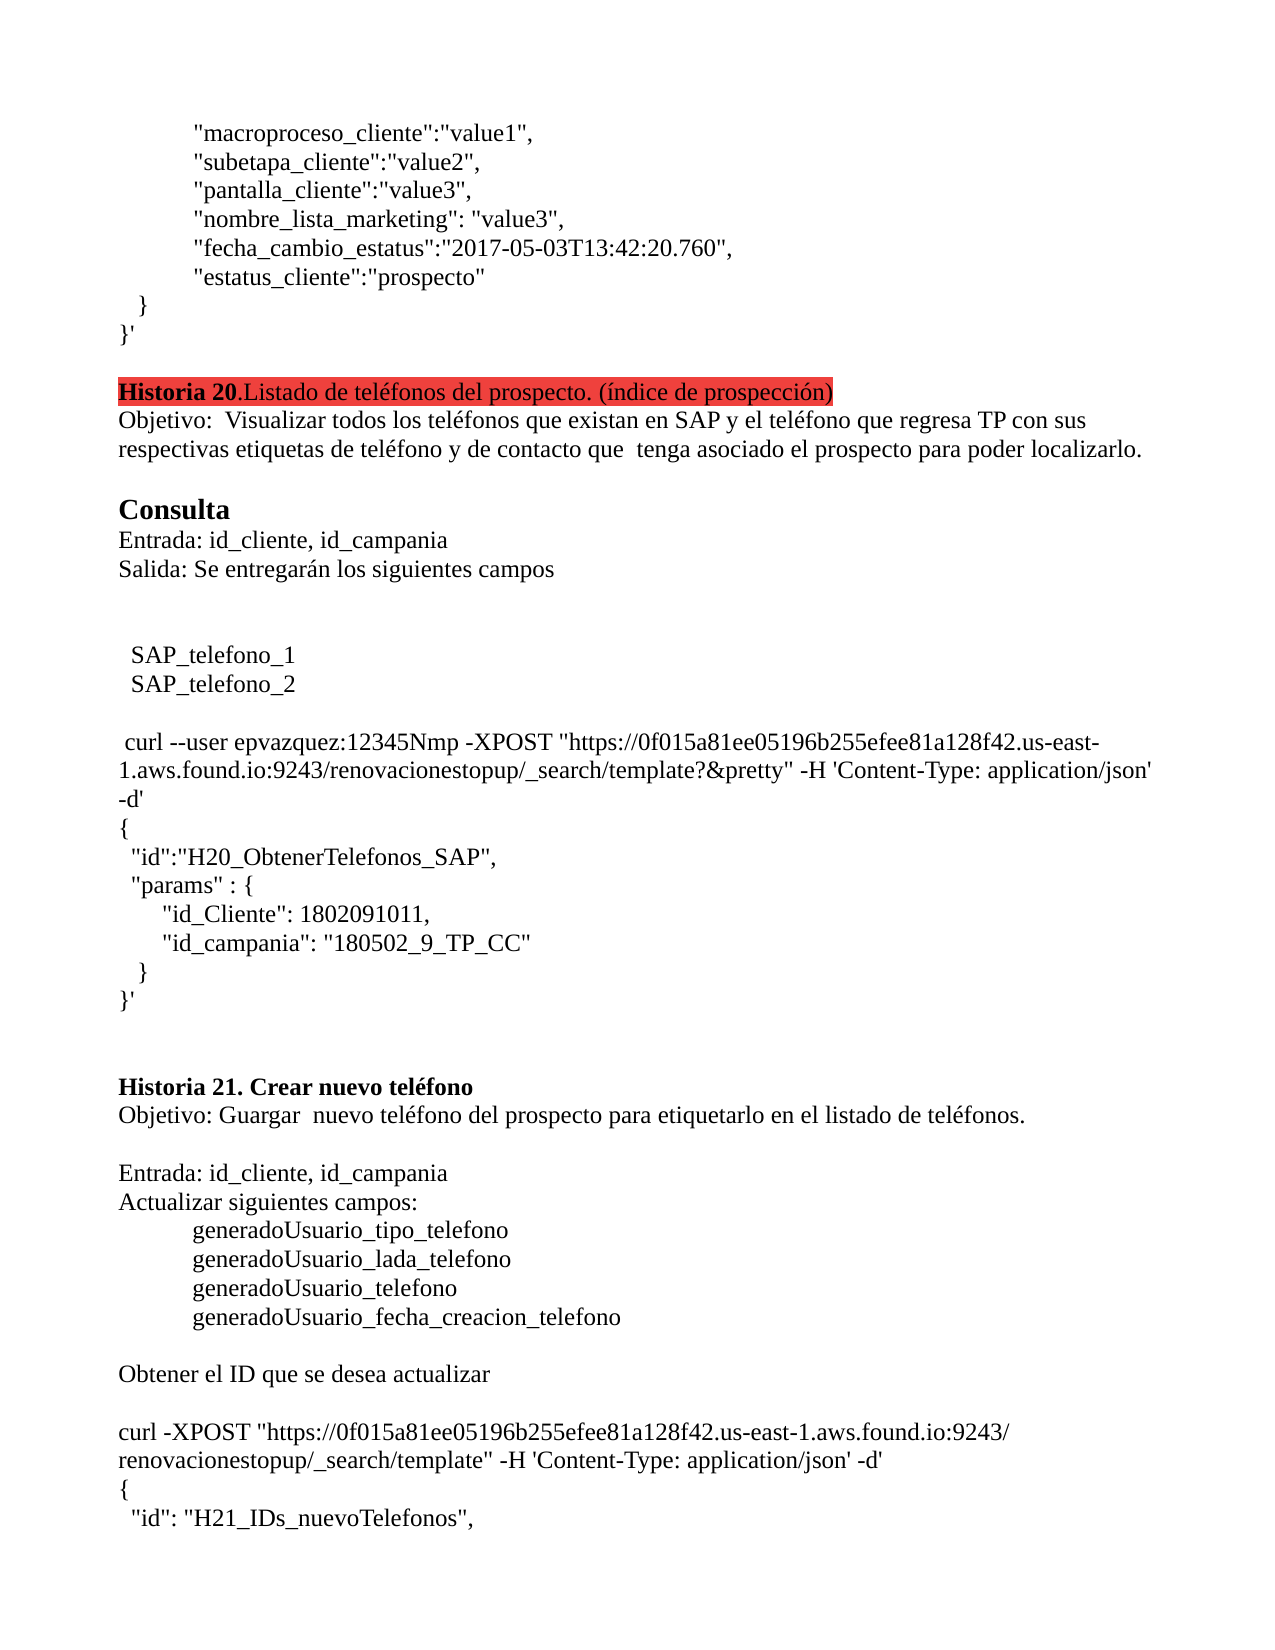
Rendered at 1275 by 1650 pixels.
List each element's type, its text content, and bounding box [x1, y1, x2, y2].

text } [118, 957, 1157, 985]
text { [118, 1474, 1157, 1503]
text "id_Cliente": 1802091011, [118, 899, 1157, 928]
text "subetapa_cliente":"value2", [118, 147, 1157, 176]
text "id_campania": "180502_9_TP_CC" [118, 928, 1157, 957]
text Obtener el ID que se desea actualizar [118, 1359, 1157, 1388]
text Entrada: id_cliente, id_campania [118, 1158, 1157, 1187]
text "macroproceso_cliente":"value1", [118, 118, 1157, 147]
text { [118, 813, 1157, 842]
text "fecha_cambio_estatus":"2017-05-03T13:42:20.760", [118, 233, 1157, 262]
text "id": "H21_IDs_nuevoTelefonos", [118, 1503, 1157, 1532]
text curl --user epvazquez:12345Nmp -XPOST "https://0f015a81ee05196b255efee81a128f42.us-east-1.aws.found.io:9243/renovacionestopup/_search/template?&pretty" -H 'Content-Type: application/json' -d' [118, 727, 1157, 813]
text Consulta [118, 492, 1157, 525]
text "params" : { [118, 870, 1157, 899]
text Salida: Se entregarán los siguientes campos [118, 554, 1157, 583]
text Actualizar siguientes campos: [118, 1187, 1157, 1215]
text Objetivo: Guargar nuevo teléfono del prospecto para etiquetarlo en el listado de teléfonos. [118, 1100, 1157, 1129]
text SAP_telefono_2 [118, 669, 1157, 698]
text SAP_telefono_1 [118, 640, 1157, 669]
text Objetivo: Visualizar todos los teléfonos que existan en SAP y el teléfono que regresa TP con sus respectivas etiquetas de teléfono y de contacto que tenga asociado el prospecto para poder localizarlo. [118, 406, 1157, 463]
text }' [118, 985, 1157, 1014]
text "estatus_cliente":"prospecto" [118, 262, 1157, 291]
text Historia 20.Listado de teléfonos del prospecto. (índice de prospección) [118, 377, 1157, 406]
text Historia 21. Crear nuevo teléfono [118, 1072, 1157, 1100]
text generadoUsuario_tipo_telefono [192, 1215, 1157, 1244]
text curl -XPOST "https://0f015a81ee05196b255efee81a128f42.us-east-1.aws.found.io:9243/renovacionestopup/_search/template" -H 'Content-Type: application/json' -d' [118, 1417, 1157, 1474]
text generadoUsuario_fecha_creacion_telefono [192, 1302, 1157, 1330]
text generadoUsuario_telefono [192, 1273, 1157, 1302]
text Entrada: id_cliente, id_campania [118, 525, 1157, 554]
text generadoUsuario_lada_telefono [192, 1244, 1157, 1273]
text "nombre_lista_marketing": "value3", [118, 204, 1157, 233]
text }' [118, 319, 1157, 348]
text "pantalla_cliente":"value3", [118, 176, 1157, 204]
text "id":"H20_ObtenerTelefonos_SAP", [118, 842, 1157, 870]
text } [118, 291, 1157, 319]
